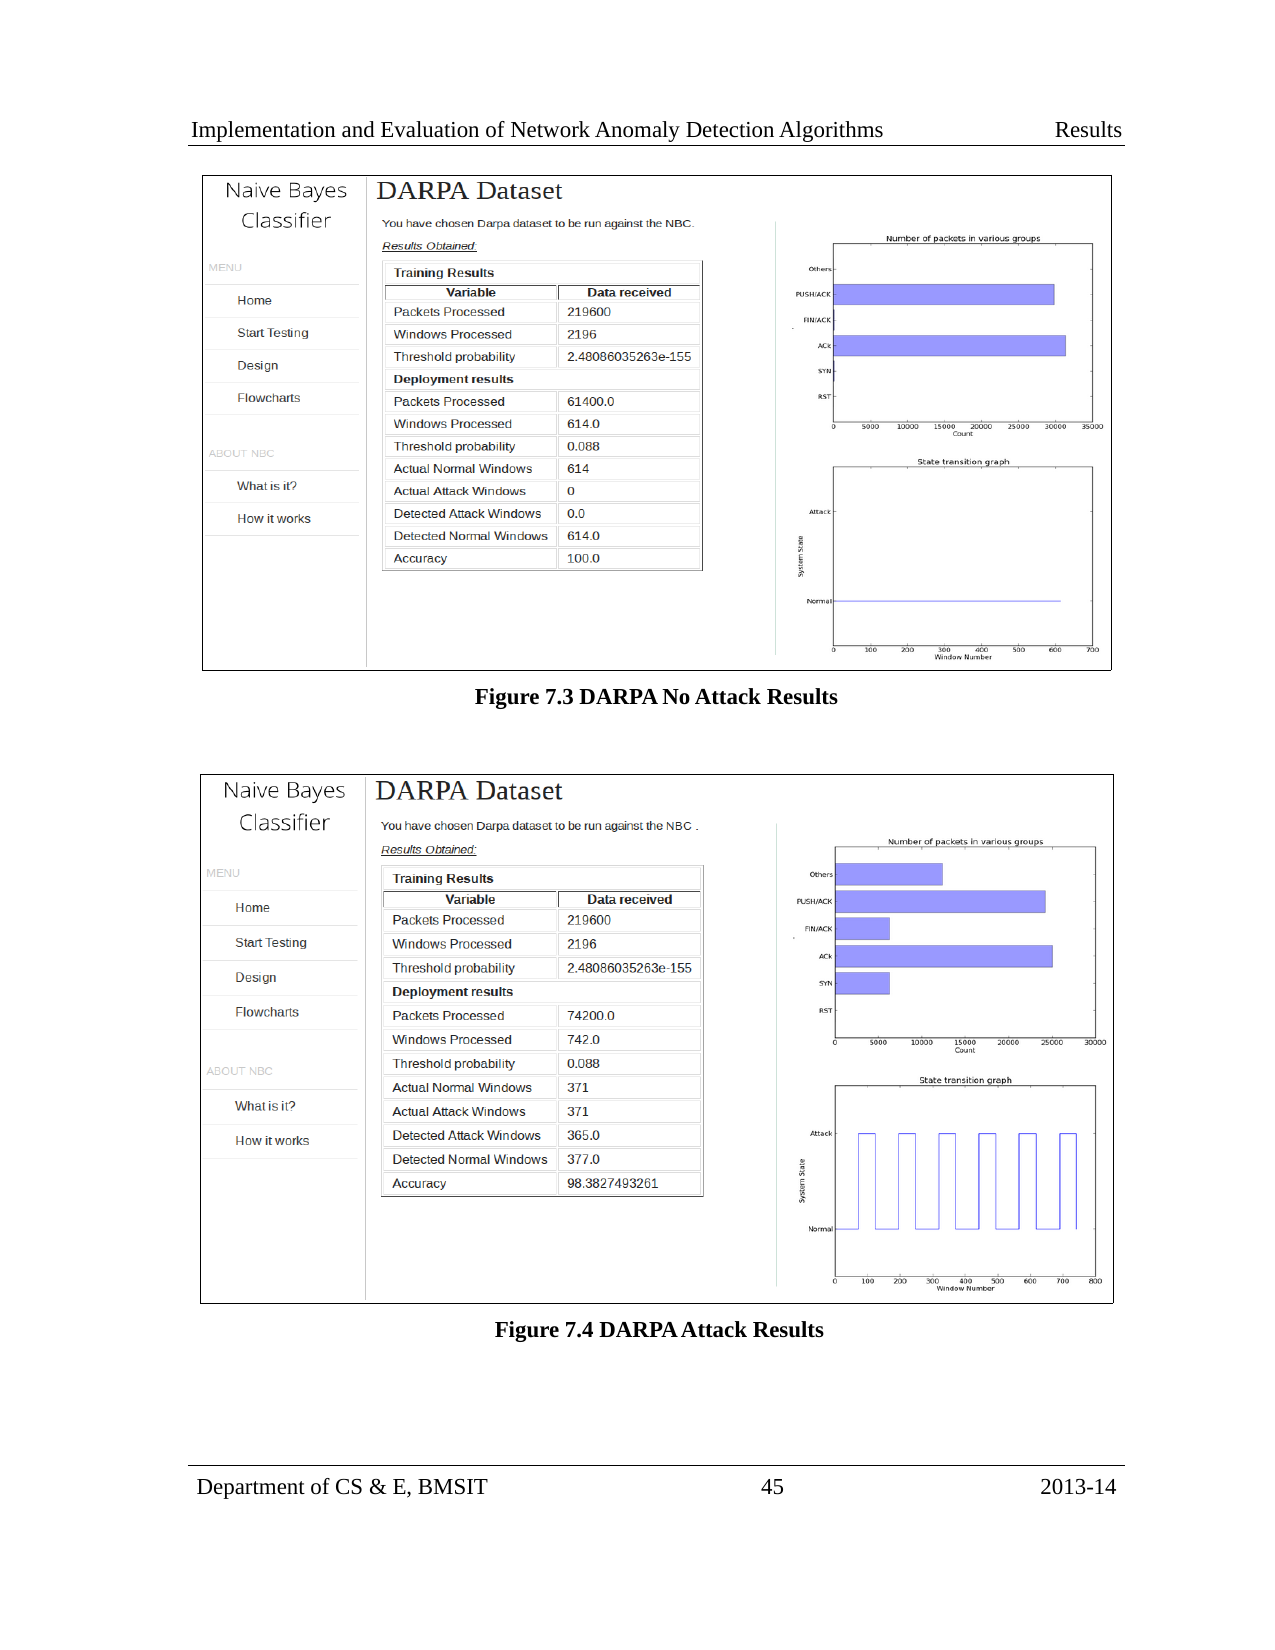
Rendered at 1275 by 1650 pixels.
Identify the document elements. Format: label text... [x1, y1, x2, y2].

text Figure 7.3 DARPA No Attack Results [188, 174, 1125, 709]
text Figure 7.4 DARPA Attack Results [188, 786, 1125, 1342]
text [201, 775, 1113, 1303]
picture [202, 777, 1110, 1300]
picture [205, 177, 1108, 667]
